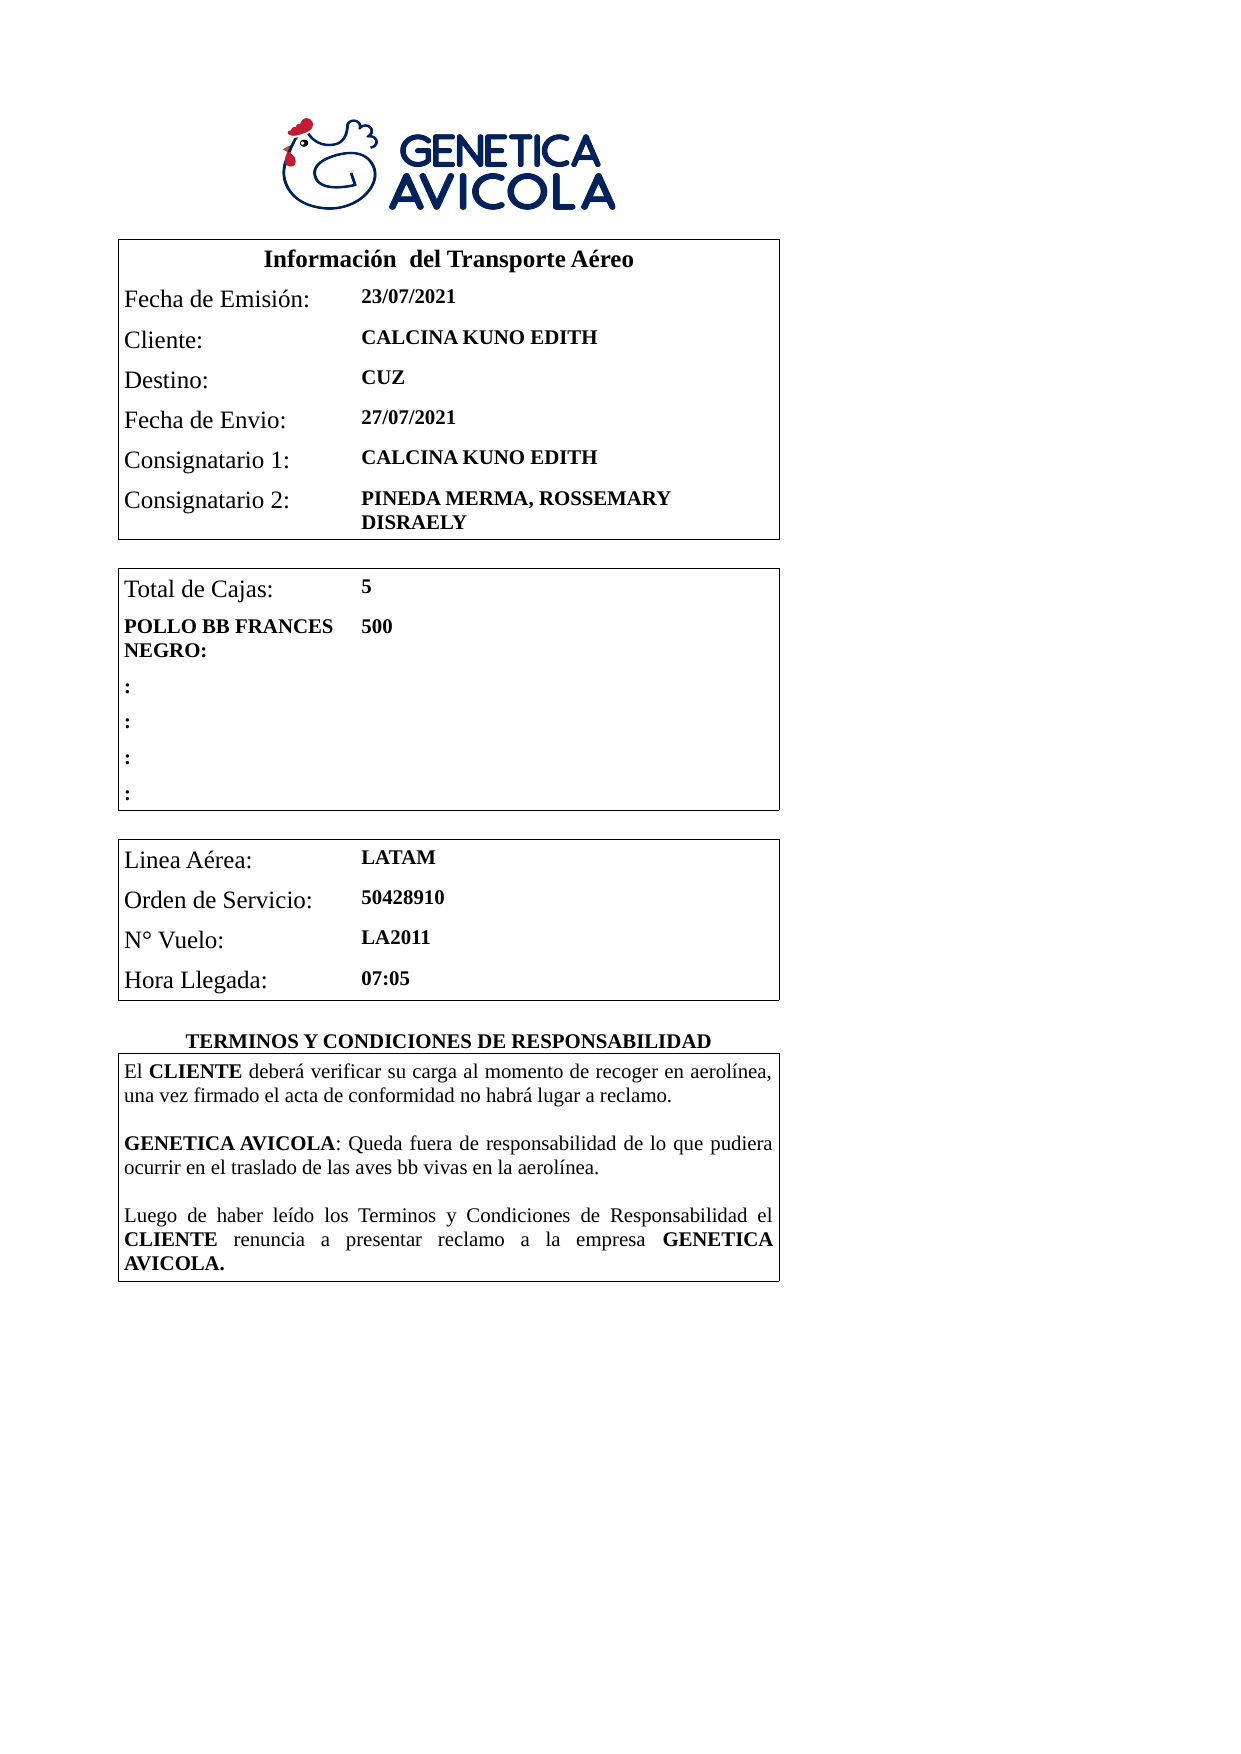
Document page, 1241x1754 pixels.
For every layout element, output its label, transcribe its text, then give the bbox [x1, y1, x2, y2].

table_cell : [119, 704, 356, 739]
table_cell POLLO BB FRANCES NEGRO: [119, 609, 356, 668]
table_cell [356, 739, 779, 775]
table_cell 07:05 [356, 960, 779, 1000]
table_cell [118, 540, 356, 568]
table_cell 27/07/2021 [356, 399, 779, 439]
table_cell 500 [356, 609, 779, 668]
table_cell N° Vuelo: [119, 920, 356, 960]
table_cell [356, 540, 779, 568]
table_cell Consignatario 1: [119, 440, 356, 480]
table_cell Cliente: [119, 319, 356, 359]
table_cell : [119, 775, 356, 810]
table_cell [356, 811, 779, 839]
table_cell Linea Aérea: [119, 840, 356, 879]
table_cell Fecha de Envio: [119, 399, 356, 439]
table_cell 23/07/2021 [356, 279, 779, 319]
table_cell 50428910 [356, 879, 779, 919]
table_cell Consignatario 2: [119, 480, 356, 539]
table_cell TERMINOS Y CONDICIONES DE RESPONSABILIDAD [118, 1001, 779, 1053]
table_cell 5 [356, 569, 779, 608]
table_cell CALCINA KUNO EDITH [356, 440, 779, 480]
table_header Información del Transporte Aéreo [119, 240, 779, 279]
picture [282, 118, 616, 210]
table_cell : [119, 739, 356, 775]
table_cell LA2011 [356, 920, 779, 960]
table_cell Fecha de Emisión: [119, 279, 356, 319]
table_cell CUZ [356, 359, 779, 399]
table_cell Orden de Servicio: [119, 879, 356, 919]
table_cell [356, 704, 779, 739]
table_cell El CLIENTE deberá verificar su carga al momento de recoger en aerolínea, una vez firmado el acta de conformidad no habrá lugar a reclamo. GENETICA AVICOLA: Queda fuera de responsabilidad de lo que pudiera ocurrir en el traslado de las aves bb vivas en la aerolínea. Luego de haber leído los Terminos y Condiciones de Responsabilidad el CLIENTE renuncia a presentar reclamo a la empresa GENETICA AVICOLA. [119, 1054, 779, 1281]
table_cell Total de Cajas: [119, 569, 356, 608]
table_cell [356, 775, 779, 810]
table_cell Destino: [119, 359, 356, 399]
table_cell [118, 811, 356, 839]
table_cell LATAM [356, 840, 779, 879]
table_cell : [119, 668, 356, 704]
table_cell PINEDA MERMA, ROSSEMARY DISRAELY [356, 480, 779, 539]
table_cell CALCINA KUNO EDITH [356, 319, 779, 359]
table_cell Hora Llegada: [119, 960, 356, 1000]
table_cell [356, 668, 779, 704]
